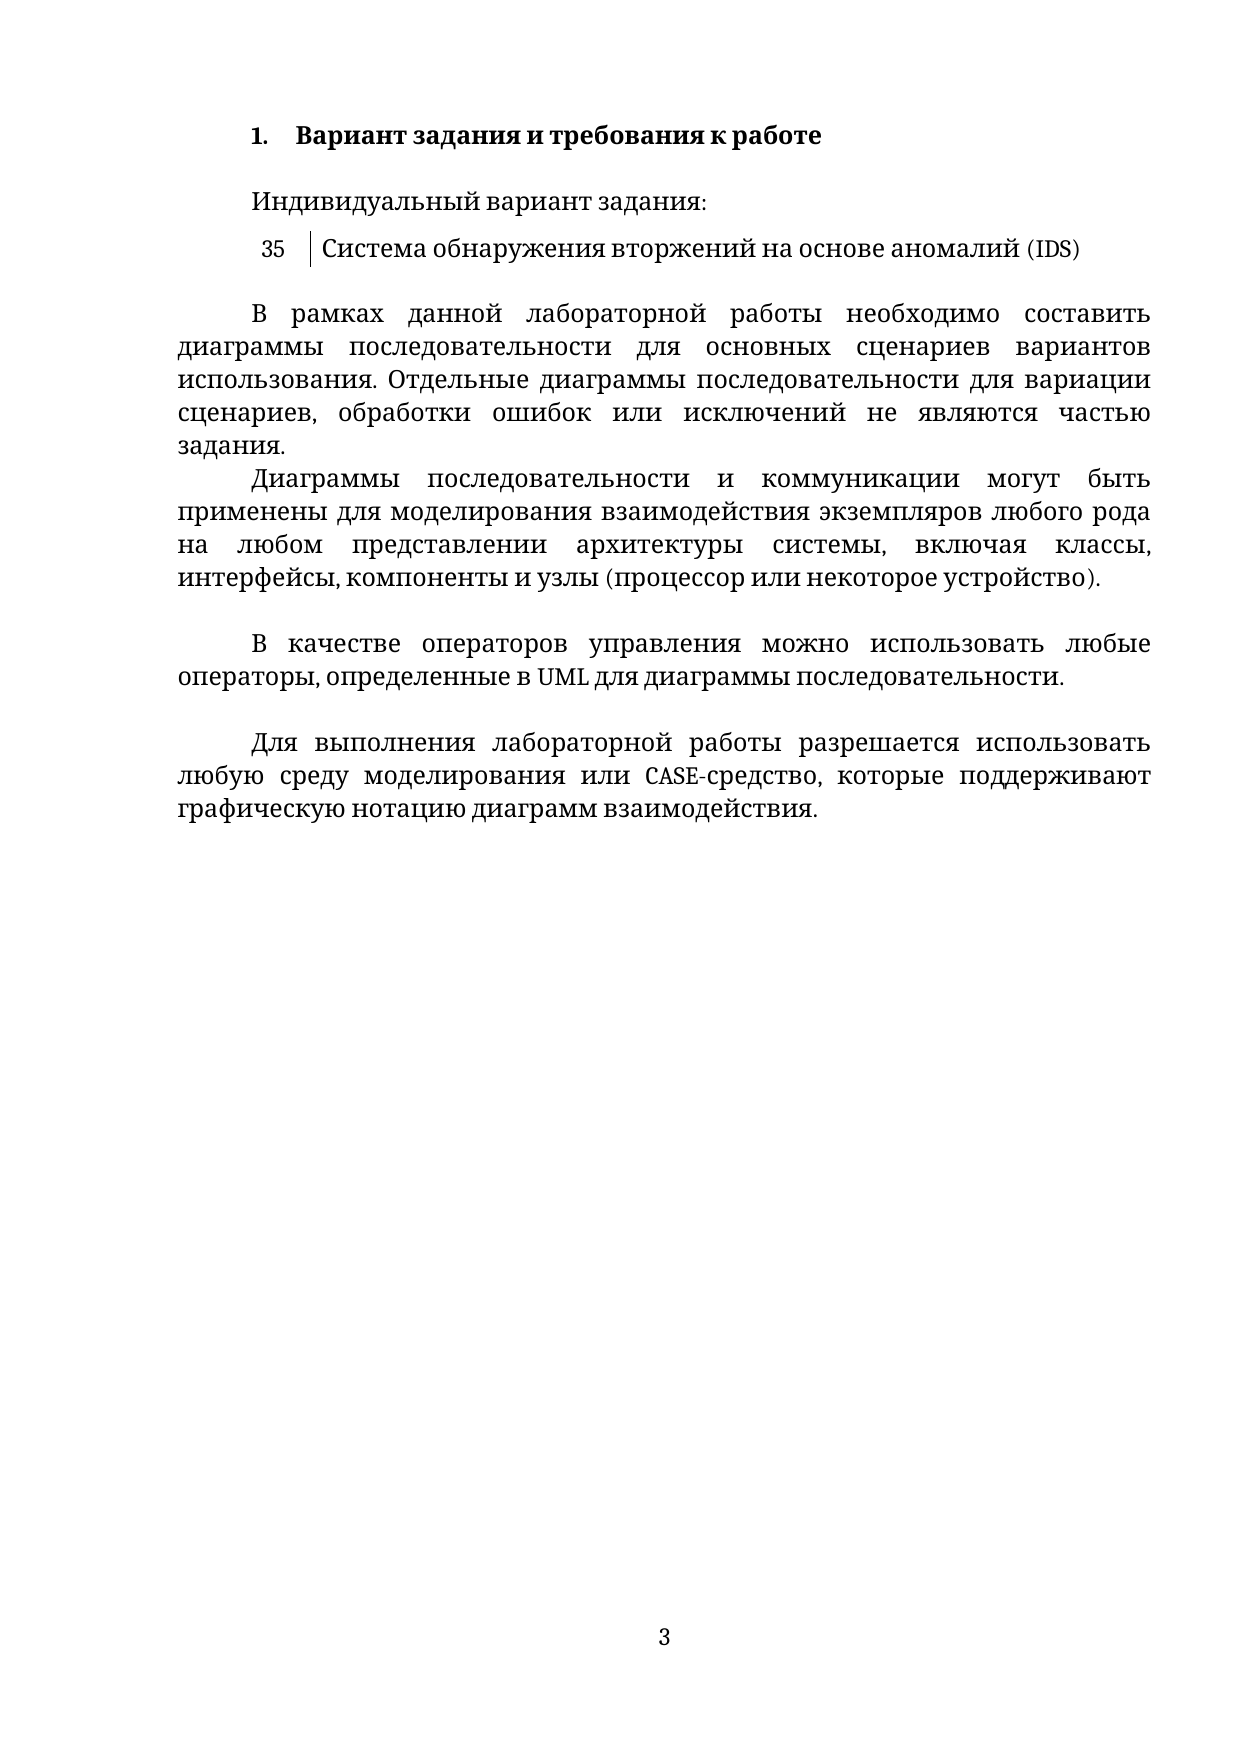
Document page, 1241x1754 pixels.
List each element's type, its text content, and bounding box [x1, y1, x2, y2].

text В рамках данной лабораторной работы необходимо составить диаграммы последовательности для основных сценариев вариантов использования. Отдельные диаграммы последовательности для вариации сценариев, обработки ошибок или исключений не являются частью задания. [177, 300, 1152, 461]
text Для выполнения лабораторной работы разрешается использовать любую среду моделирования или CASE-средство, которые поддерживают графическую нотацию диаграмм взаимодействия. [177, 729, 1152, 824]
table_header Система обнаружения вторжений на основе аномалий (IDS) [311, 231, 1152, 267]
text В качестве операторов управления можно использовать любые операторы, определенные в UML для диаграммы последовательности. [177, 630, 1152, 692]
table_header 35 [236, 231, 310, 267]
list Вариант задания и требования к работе [251, 122, 1152, 151]
text Диаграммы последовательности и коммуникации могут быть применены для моделирования взаимодействия экземпляров любого рода на любом представлении архитектуры системы, включая классы, интерфейсы, компоненты и узлы (процессор или некоторое устройство). [177, 465, 1152, 593]
text Индивидуальный вариант задания: [177, 188, 1152, 217]
